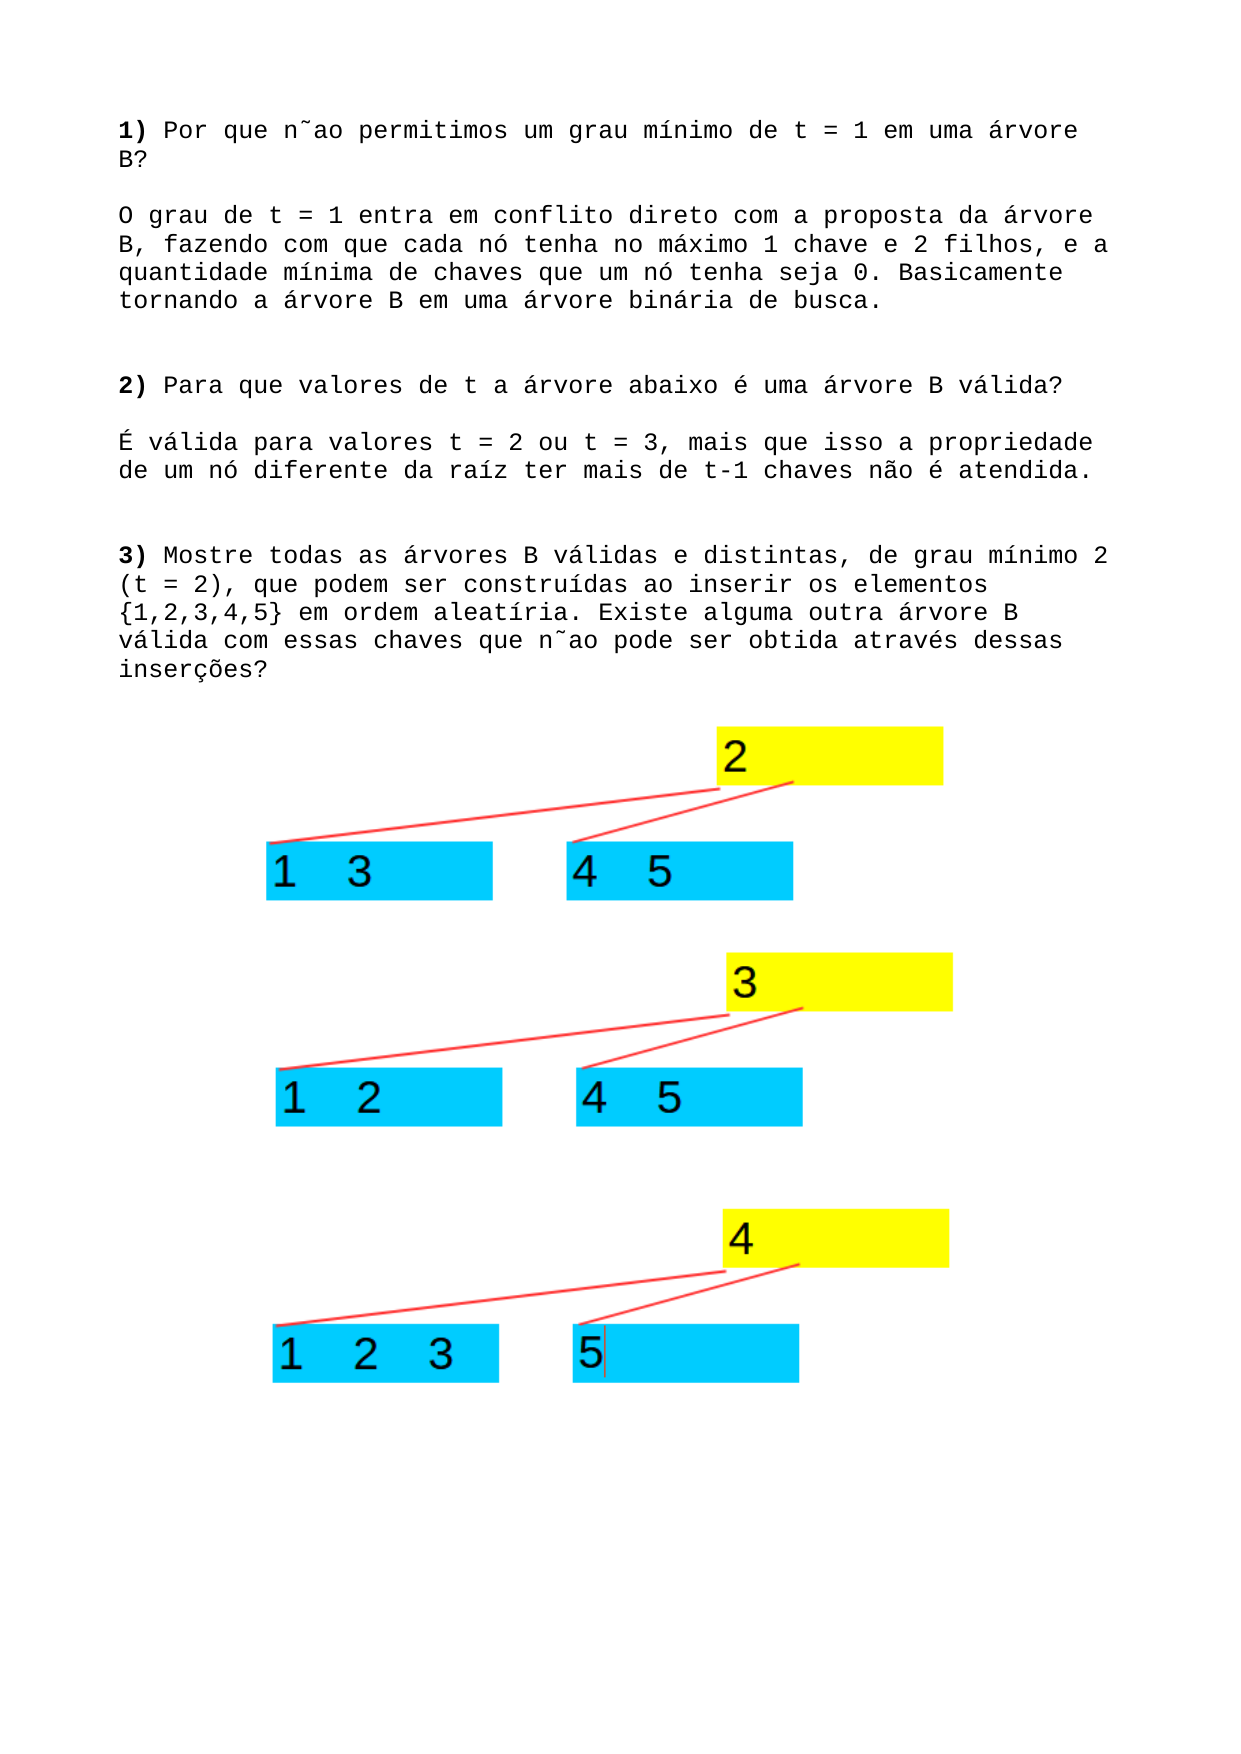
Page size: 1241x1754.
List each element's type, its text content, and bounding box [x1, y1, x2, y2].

text 1) Por que n˜ao permitimos um grau mínimo de t = 1 em uma árvore B? [118, 118, 1122, 175]
picture [250, 713, 990, 917]
text 2) Para que valores de t a árvore abaixo é uma árvore B válida? [118, 373, 1122, 401]
picture [265, 939, 975, 1150]
picture [266, 1194, 974, 1420]
text O grau de t = 1 entra em conflito direto com a proposta da árvore B, fazendo com que cada nó tenha no máximo 1 chave e 2 filhos, e a quantidade mínima de chaves que um nó tenha seja 0. Basicamente tornando a árvore B em uma árvore binária de busca. [118, 203, 1122, 316]
text É válida para valores t = 2 ou t = 3, mais que isso a propriedade de um nó diferente da raíz ter mais de t-1 chaves não é atendida. [118, 430, 1122, 486]
text 3) Mostre todas as árvores B válidas e distintas, de grau mínimo 2 (t = 2), que podem ser construídas ao inserir os elementos {1,2,3,4,5} em ordem aleatíria. Existe alguma outra árvore B válida com essas chaves que n˜ao pode ser obtida através dessas inserções? [118, 543, 1122, 685]
